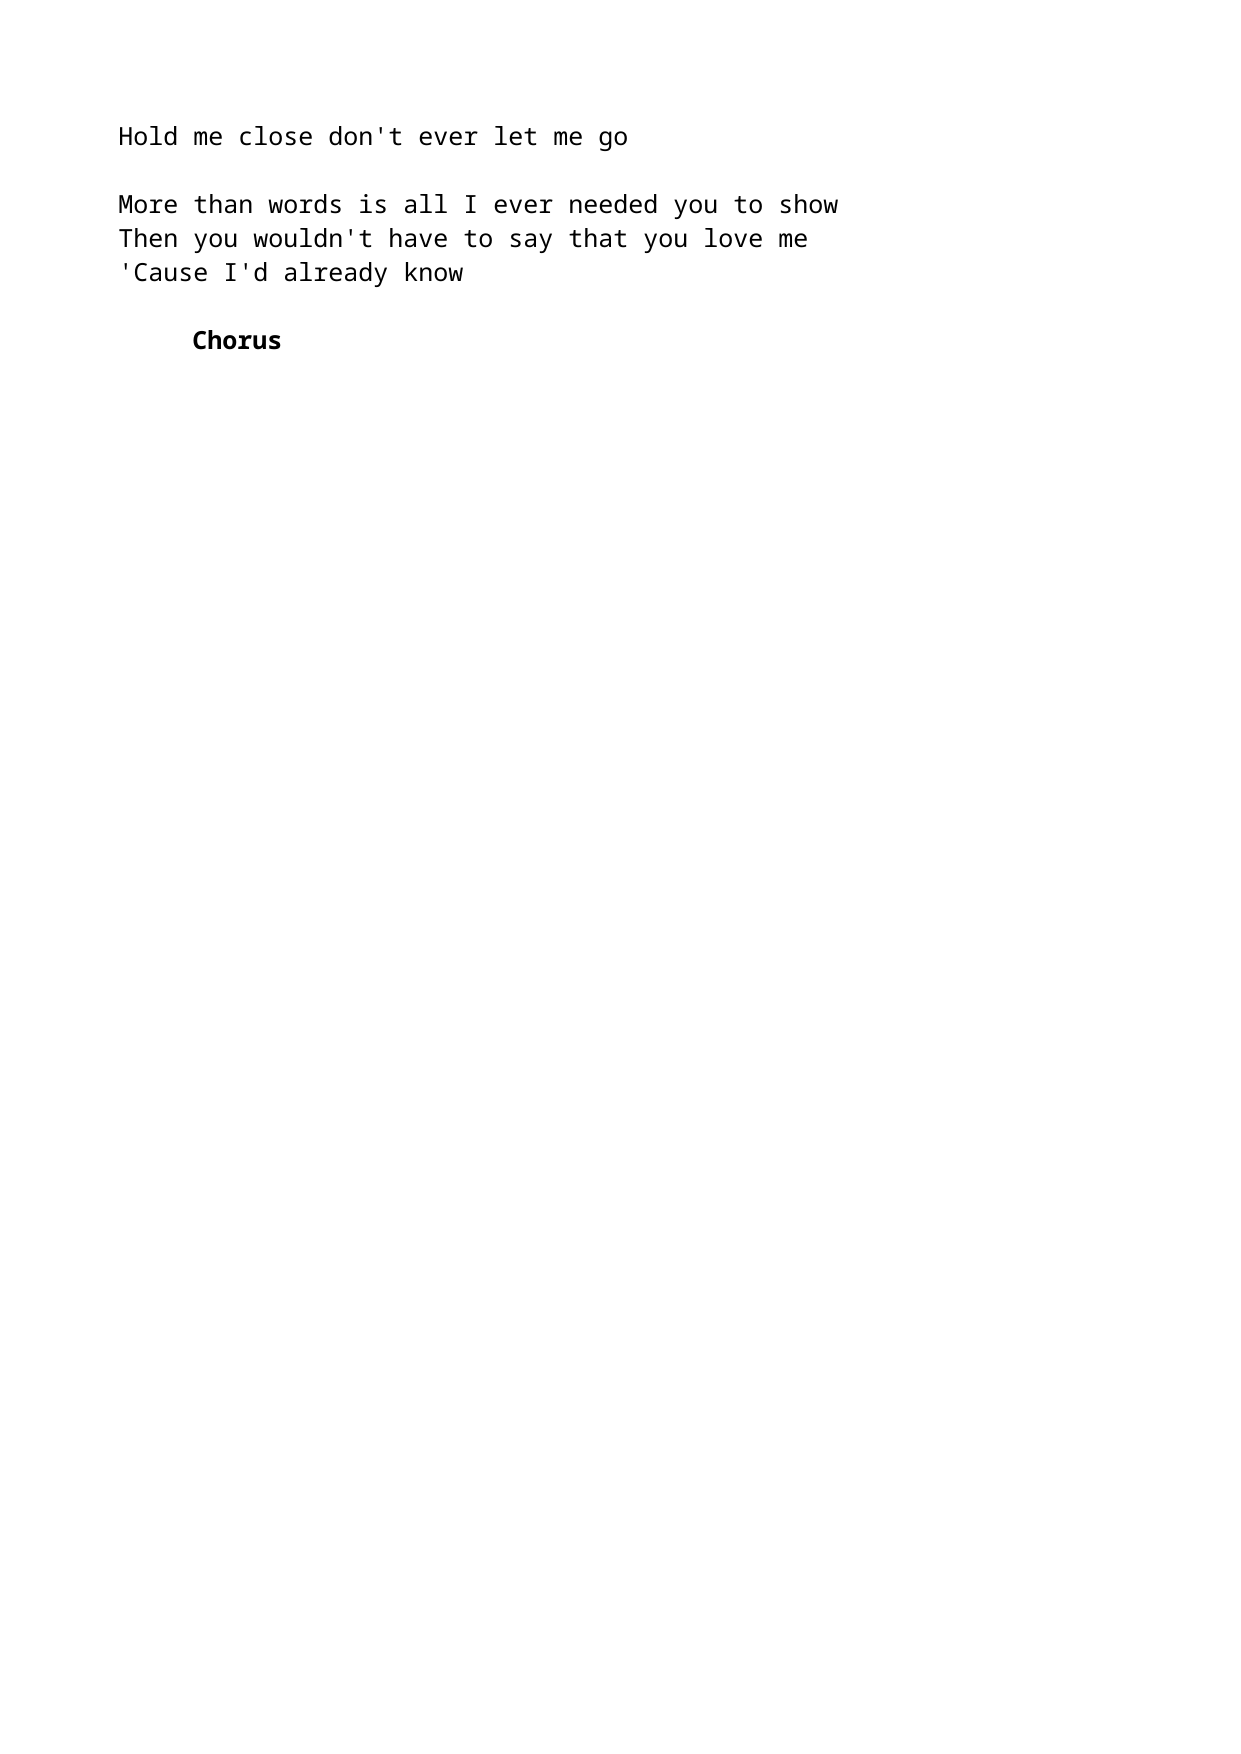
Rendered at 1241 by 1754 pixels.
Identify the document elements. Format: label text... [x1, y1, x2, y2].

text Hold me close don't ever let me go [118, 118, 1122, 152]
text Chorus [118, 288, 1122, 357]
text More than words is all I ever needed you to show Then you wouldn't have to say that you love me 'Cause I'd already know [118, 186, 1122, 288]
